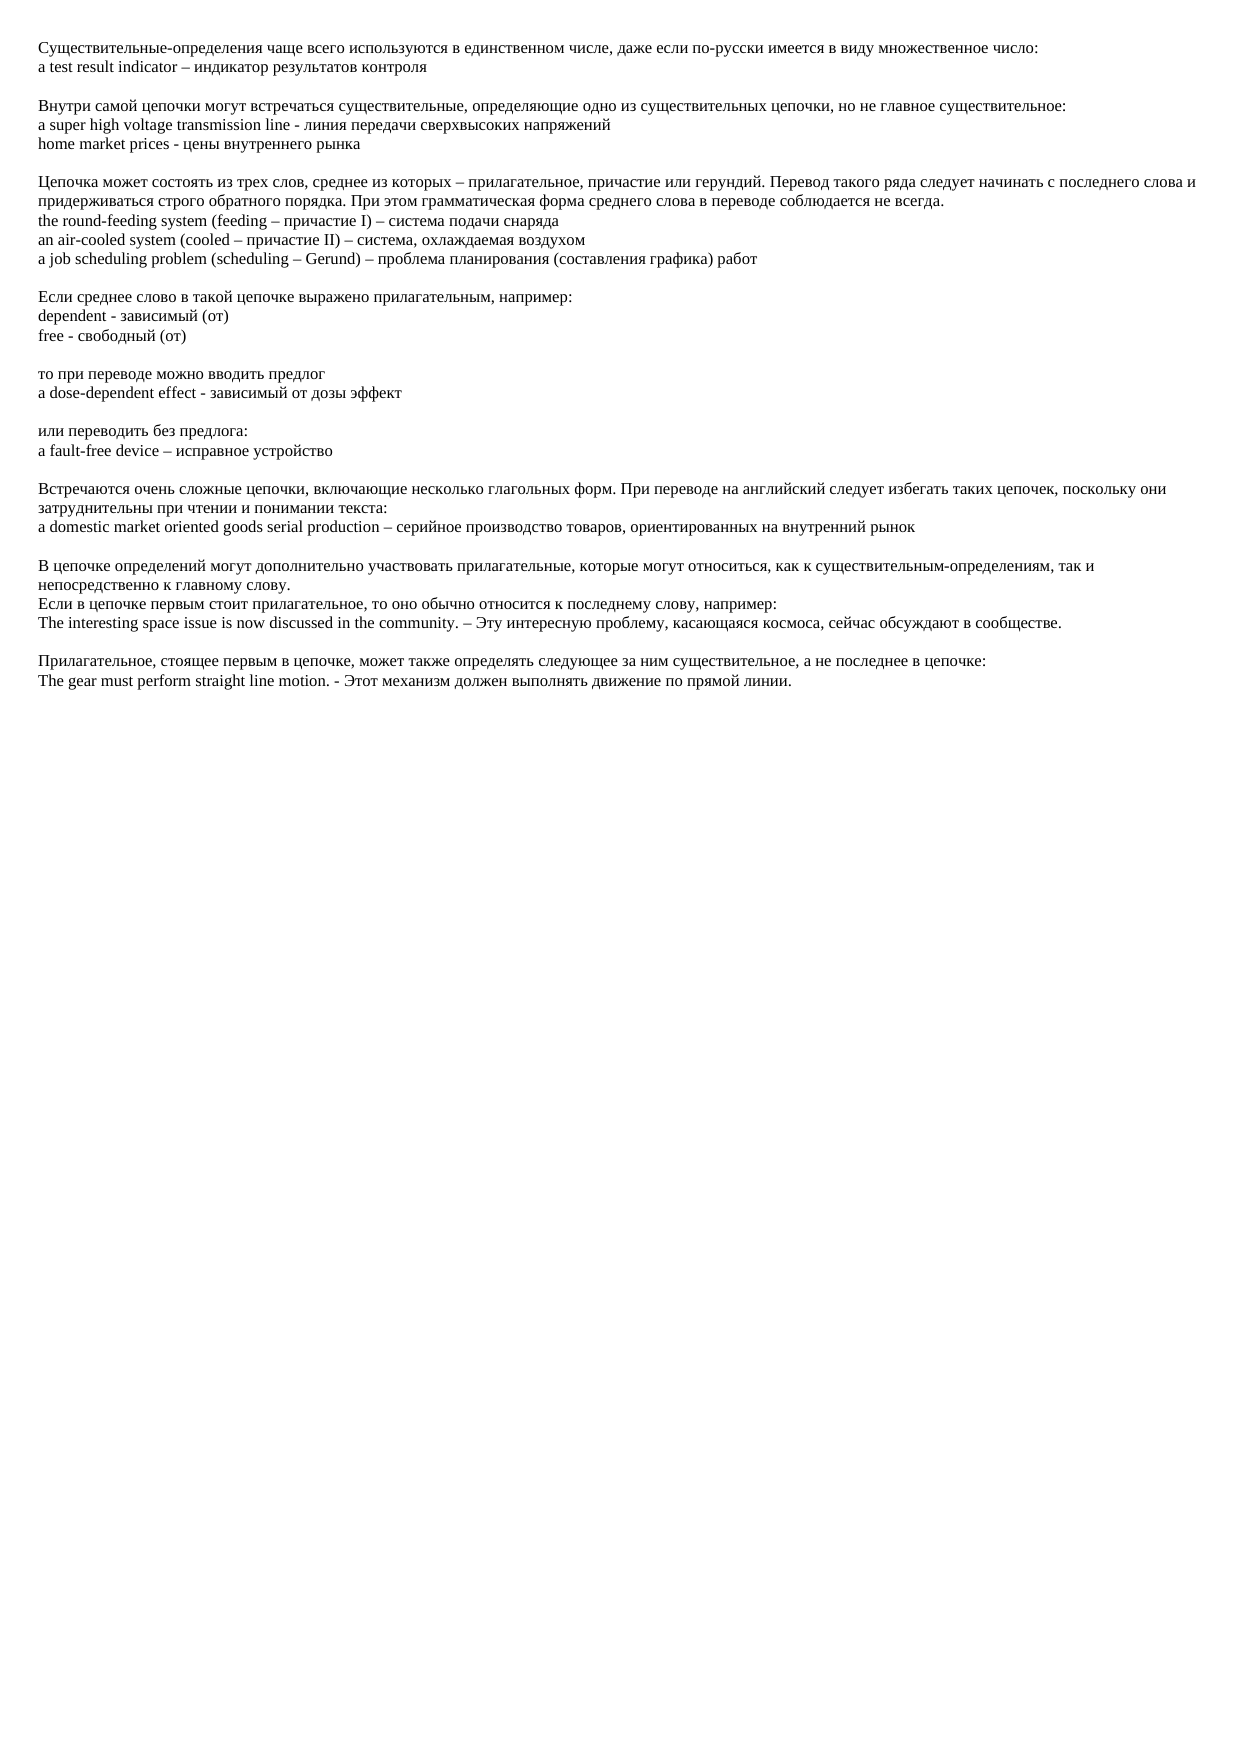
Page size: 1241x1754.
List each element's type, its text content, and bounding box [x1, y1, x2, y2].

text Если среднее слово в такой цепочке выражено прилагательным, например: [38, 287, 1202, 306]
text Прилагательное, стоящее первым в цепочке, может также определять следующее за ним существительное, а не последнее в цепочке: [38, 651, 1202, 670]
text Цепочка может состоять из трех слов, среднее из которых – прилагательное, причастие или герундий. Перевод такого ряда следует начинать с последнего слова и придерживаться строго обратного порядка. При этом грамматическая форма среднего слова в переводе соблюдается не всегда. [38, 172, 1202, 210]
text a domestic market oriented goods serial production – серийное производство товаров, ориентированных на внутренний рынок [38, 517, 1202, 536]
text Встречаются очень сложные цепочки, включающие несколько глагольных форм. При переводе на английский следует избегать таких цепочек, поскольку они затруднительны при чтении и понимании текста: [38, 479, 1202, 517]
text an air-cooled system (cooled – причастие II) – система, охлаждаемая воздухом [38, 229, 1202, 249]
text The interesting space issue is now discussed in the community. – Эту интересную проблему, касающаяся космоса, сейчас обсуждают в сообществе. [38, 613, 1202, 632]
text или переводить без предлога: [38, 421, 1202, 440]
text the round-feeding system (feeding – причастие I) – система подачи снаряда [38, 210, 1202, 229]
text a job scheduling problem (scheduling – Gerund) – проблема планирования (составления графика) работ [38, 249, 1202, 268]
text то при переводе можно вводить предлог [38, 364, 1202, 383]
text Существительные-определения чаще всего используются в единственном числе, даже если по-русски имеется в виду множественное число: [38, 38, 1202, 57]
text Если в цепочке первым стоит прилагательное, то оно обычно относится к последнему слову, например: [38, 594, 1202, 613]
text dependent - зависимый (от) [38, 306, 1202, 325]
text a dose-dependent effect - зависимый от дозы эффект [38, 383, 1202, 402]
text free - свободный (от) [38, 325, 1202, 344]
text a fault-free device – исправное устройство [38, 440, 1202, 459]
text a test result indicator – индикатор результатов контроля [38, 57, 1202, 76]
text Внутри самой цепочки могут встречаться существительные, определяющие одно из существительных цепочки, но не главное существительное: [38, 95, 1202, 114]
text home market prices - цены внутреннего рынка [38, 134, 1202, 153]
text a super high voltage transmission line - линия передачи сверхвысоких напряжений [38, 114, 1202, 134]
text В цепочке определений могут дополнительно участвовать прилагательные, которые могут относиться, как к существительным-определениям, так и непосредственно к главному слову. [38, 555, 1202, 594]
text The gear must perform straight line motion. - Этот механизм должен выполнять движение по прямой линии. [38, 670, 1202, 689]
